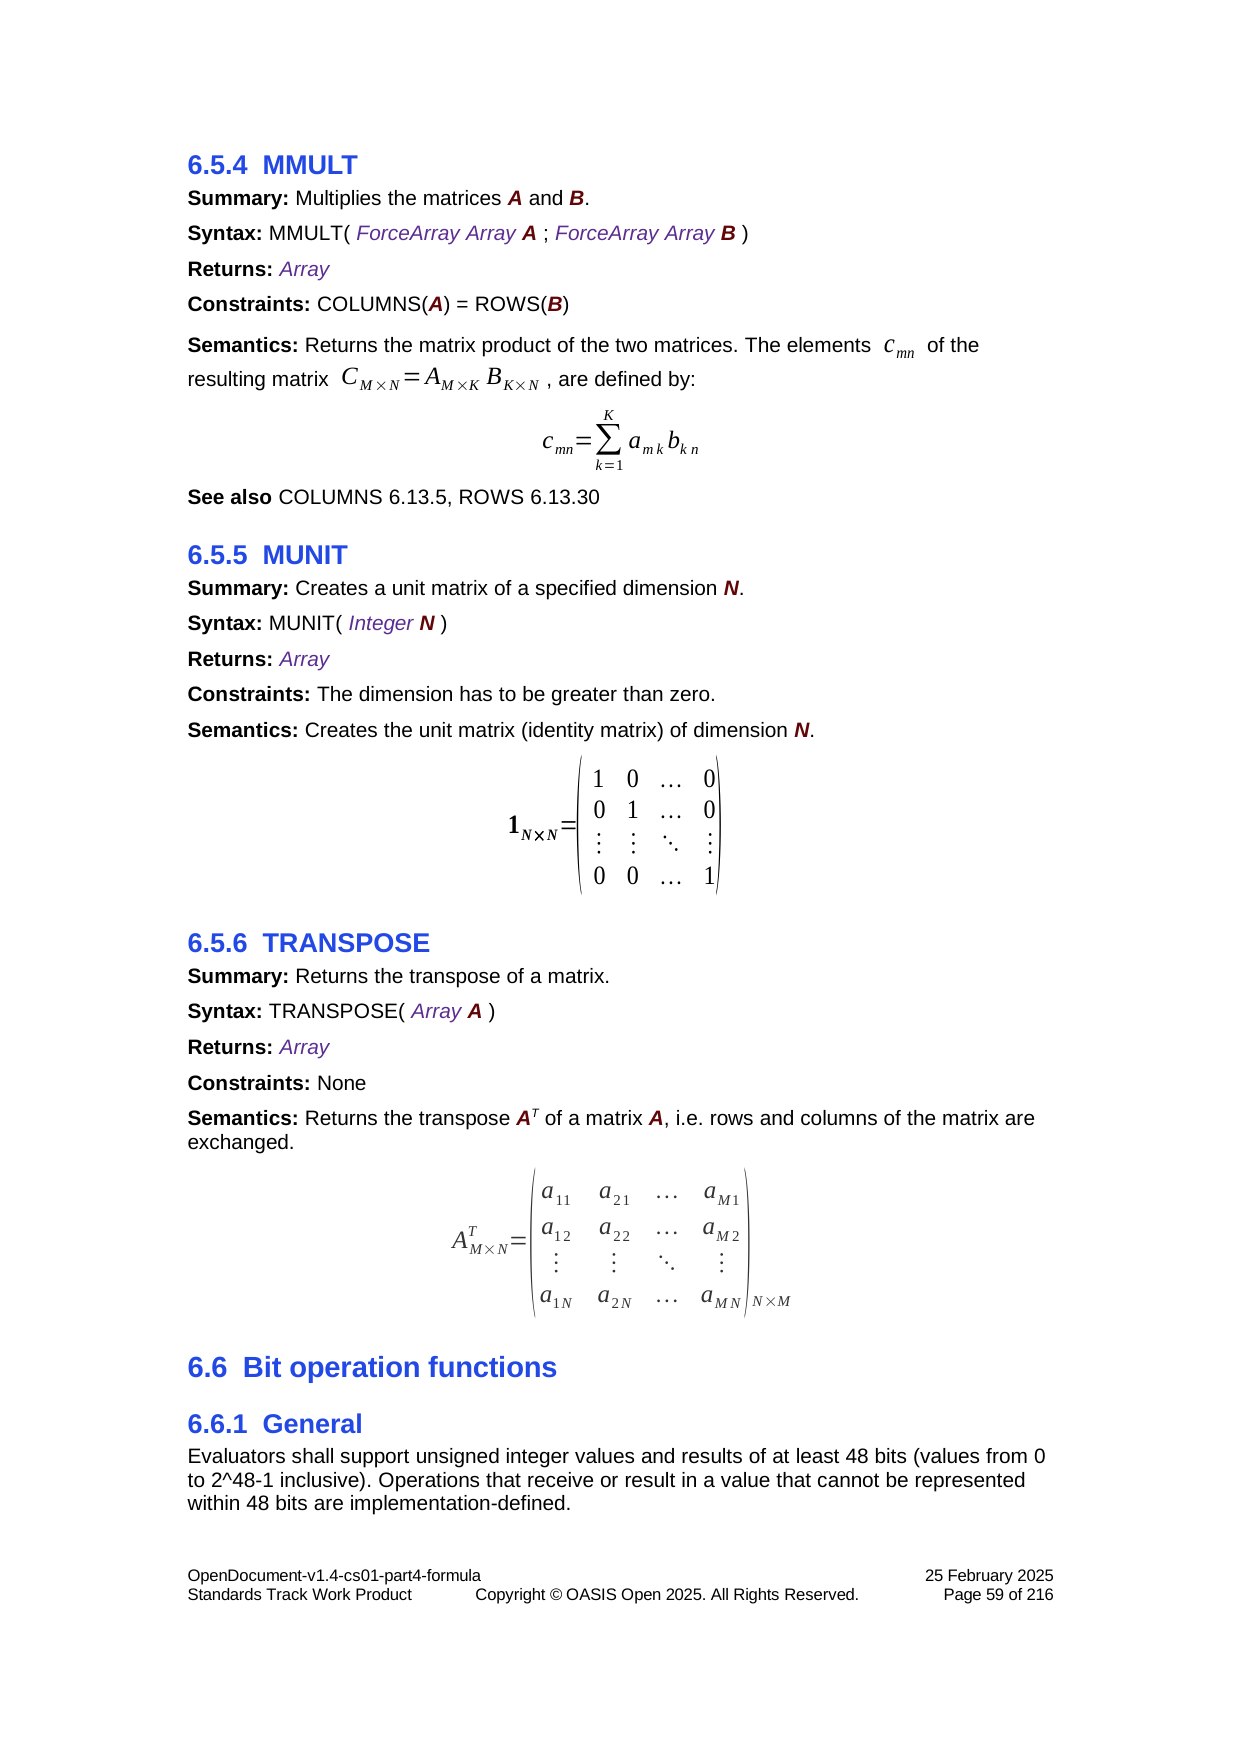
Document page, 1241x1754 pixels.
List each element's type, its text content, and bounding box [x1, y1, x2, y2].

text Syntax: MMULT( ForceArray Array A ; ForceArray Array B ) [187, 222, 1053, 245]
text Semantics: Returns the matrix product of the two matrices. The elements of the resulting matrix , are defined by: [187, 328, 1053, 394]
text Returns: Array [187, 257, 1053, 281]
text Summary: Returns the transpose of a matrix. [187, 964, 1053, 988]
subtitle General [187, 1409, 1053, 1439]
text Summary: Creates a unit matrix of a specified dimension N. [187, 576, 1053, 599]
text Constraints: None [187, 1071, 1053, 1095]
text Constraints: The dimension has to be greater than zero. [187, 683, 1053, 706]
text Summary: Multiplies the matrices A and B. [187, 186, 1053, 209]
text Constraints: COLUMNS(A) = ROWS(B) [187, 293, 1053, 316]
subtitle MMULT [187, 150, 1053, 180]
text Semantics: Creates the unit matrix (identity matrix) of dimension N. [187, 718, 1053, 742]
subtitle MUNIT [187, 540, 1053, 570]
text Returns: Array [187, 1036, 1053, 1059]
text Syntax: MUNIT( Integer N ) [187, 612, 1053, 635]
text Syntax: TRANSPOSE( Array A ) [187, 1000, 1053, 1023]
subtitle Bit operation functions [187, 1351, 1053, 1384]
text See also COLUMNS 6.13.5, ROWS 6.13.30 [187, 485, 1053, 509]
text Semantics: Returns the transpose AT of a matrix A, i.e. rows and columns of the matrix are exchanged. [187, 1107, 1053, 1154]
text Returns: Array [187, 647, 1053, 671]
text Evaluators shall support unsigned integer values and results of at least 48 bits (values from 0 to 2^48-1 inclusive). Operations that receive or result in a value that cannot be represented within 48 bits are implementation-defined. [187, 1445, 1053, 1515]
subtitle TRANSPOSE [187, 928, 1053, 958]
